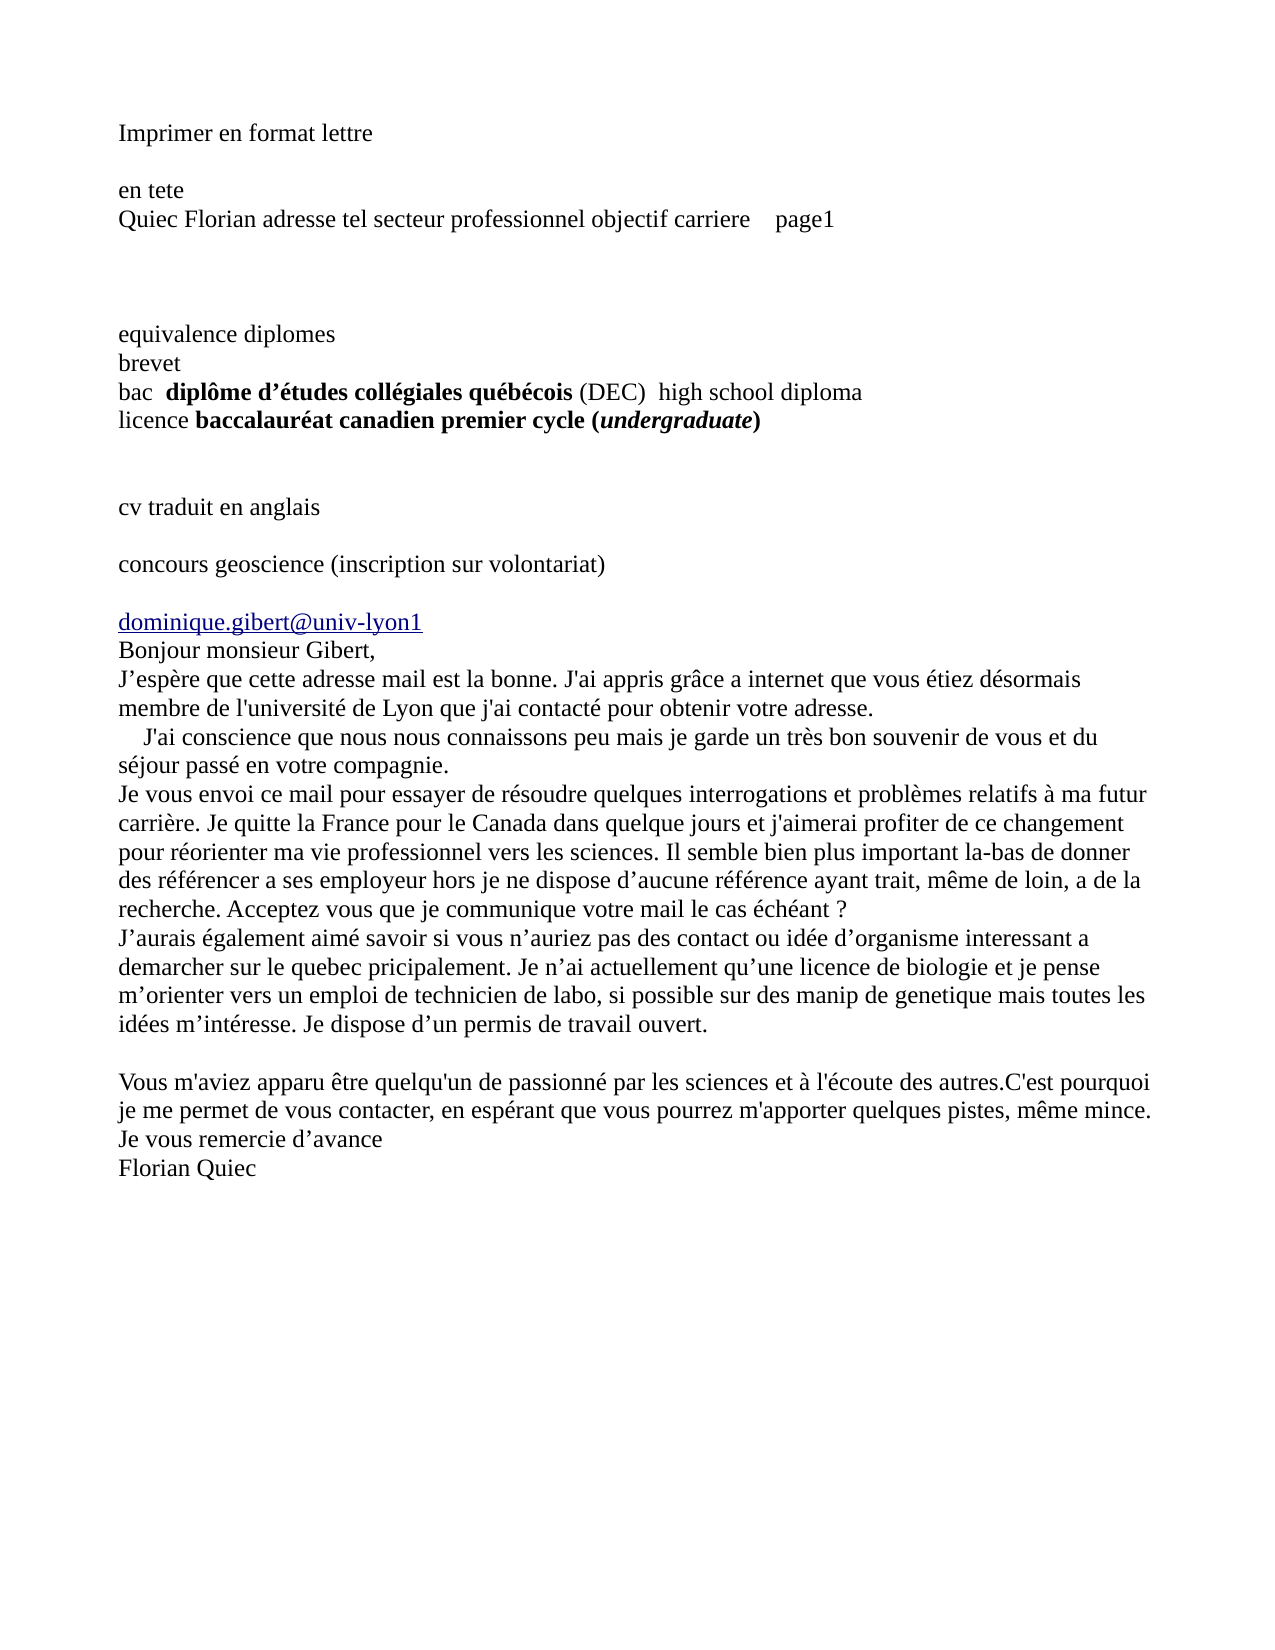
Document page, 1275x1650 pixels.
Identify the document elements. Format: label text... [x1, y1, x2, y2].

text equivalence diplomes [118, 319, 1157, 348]
text en tete [118, 176, 1157, 204]
text dominique.gibert@univ-lyon1 [118, 607, 1157, 636]
text Florian Quiec [118, 1153, 1157, 1182]
text Bonjour monsieur Gibert, [118, 636, 1157, 664]
text J'ai conscience que nous nous connaissons peu mais je garde un très bon souvenir de vous et du séjour passé en votre compagnie. [118, 722, 1157, 779]
text concours geoscience (inscription sur volontariat) [118, 549, 1157, 578]
text Je vous remercie d’avance [118, 1124, 1157, 1153]
text Je vous envoi ce mail pour essayer de résoudre quelques interrogations et problèmes relatifs à ma futur carrière. Je quitte la France pour le Canada dans quelque jours et j'aimerai profiter de ce changement pour réorienter ma vie professionnel vers les sciences. Il semble bien plus important la-bas de donner des référencer a ses employeur hors je ne dispose d’aucune référence ayant trait, même de loin, a de la recherche. Acceptez vous que je communique votre mail le cas échéant ? [118, 779, 1157, 923]
text J’aurais également aimé savoir si vous n’auriez pas des contact ou idée d’organisme interessant a demarcher sur le quebec pricipalement. Je n’ai actuellement qu’une licence de biologie et je pense m’orienter vers un emploi de technicien de labo, si possible sur des manip de genetique mais toutes les idées m’intéresse. Je dispose d’un permis de travail ouvert. [118, 923, 1157, 1038]
text J’espère que cette adresse mail est la bonne. J'ai appris grâce a internet que vous étiez désormais membre de l'université de Lyon que j'ai contacté pour obtenir votre adresse. [118, 664, 1157, 722]
text cv traduit en anglais [118, 492, 1157, 521]
text Imprimer en format lettre [118, 118, 1157, 147]
text licence baccalauréat canadien premier cycle (undergraduate) [118, 406, 1157, 434]
text brevet [118, 348, 1157, 377]
text Vous m'aviez apparu être quelqu'un de passionné par les sciences et à l'écoute des autres.C'est pourquoi je me permet de vous contacter, en espérant que vous pourrez m'apporter quelques pistes, même mince. [118, 1067, 1157, 1124]
text bac diplôme d’études collégiales québécois (DEC) high school diploma [118, 377, 1157, 406]
text Quiec Florian adresse tel secteur professionnel objectif carriere page1 [118, 204, 1157, 233]
